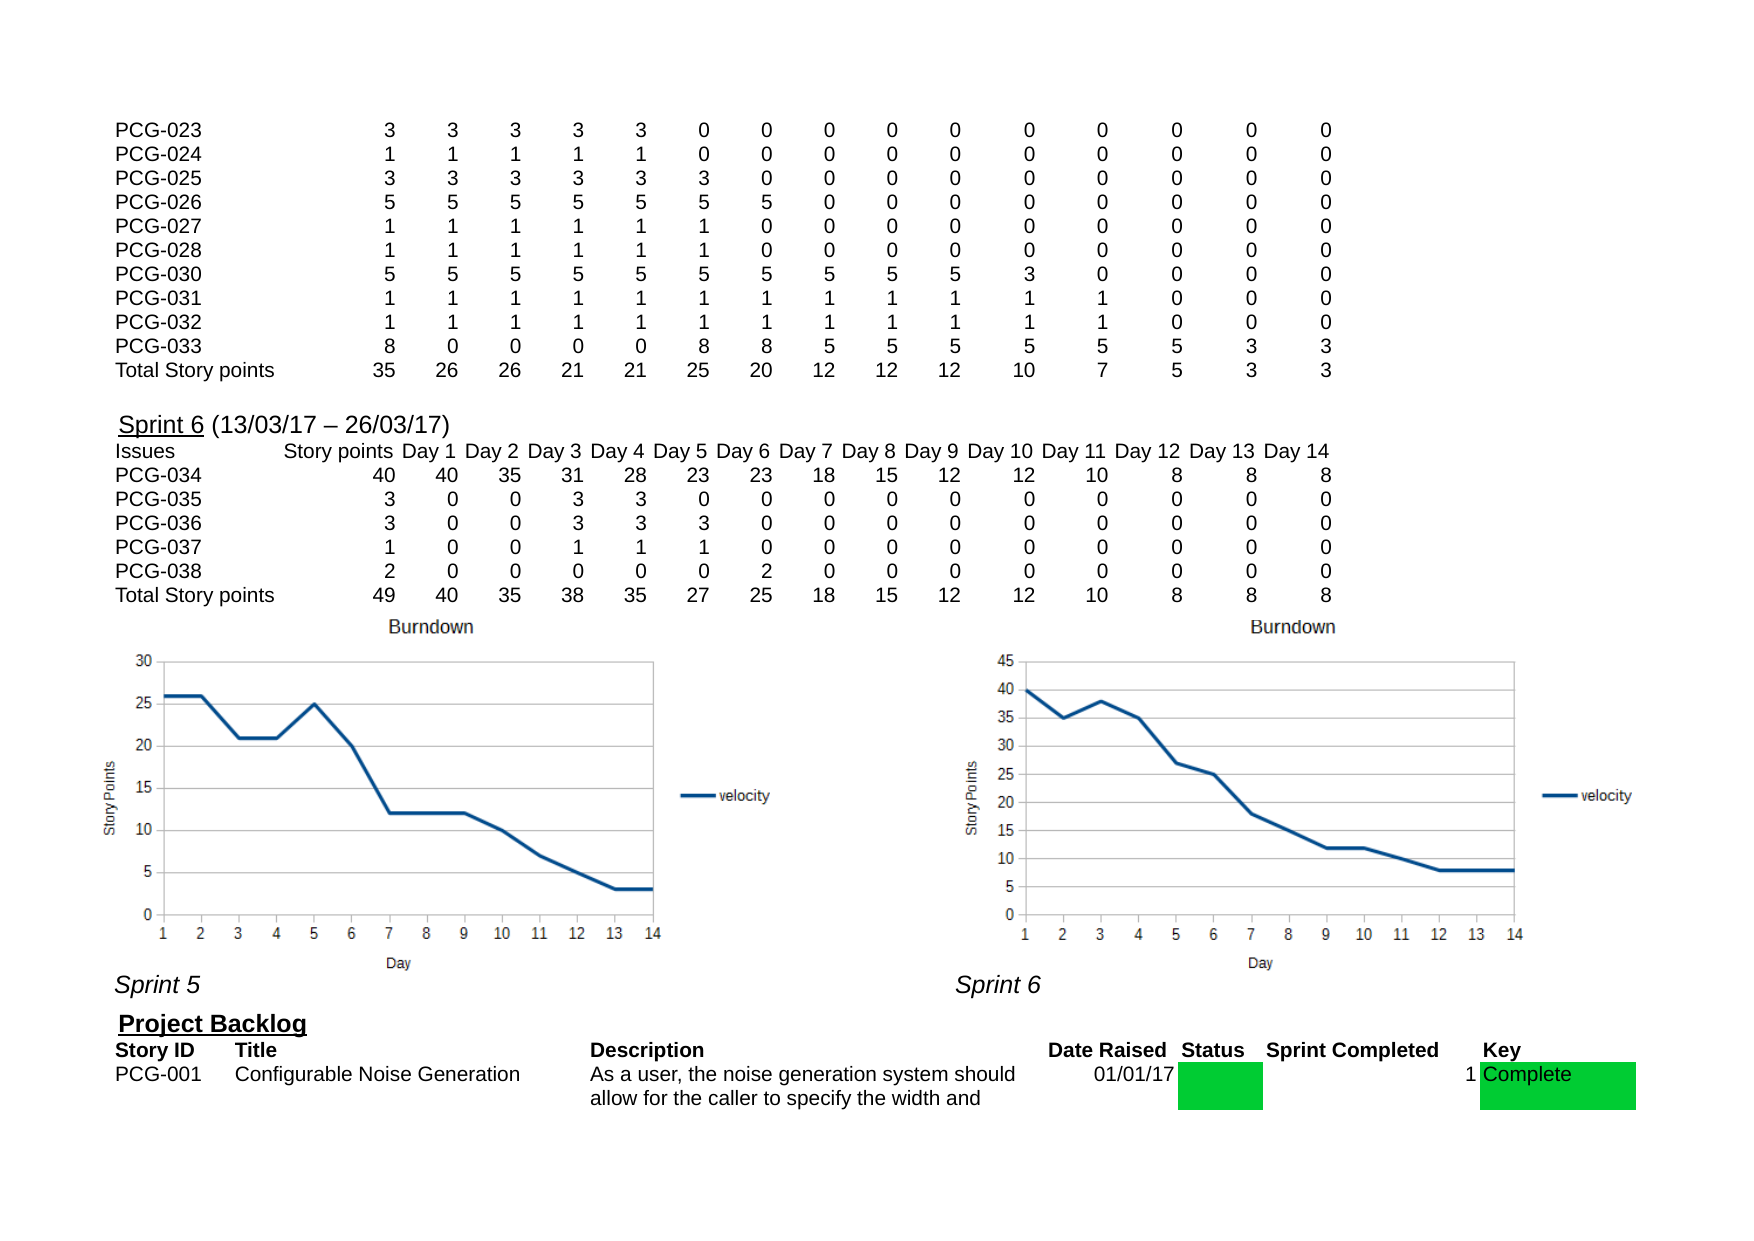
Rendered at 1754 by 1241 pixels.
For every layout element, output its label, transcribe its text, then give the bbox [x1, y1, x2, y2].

table_cell Total Story points [112, 583, 280, 607]
table_cell 3 [461, 118, 524, 142]
table_cell 0 [1111, 559, 1186, 583]
table_cell 1 [650, 286, 713, 310]
table_cell 0 [1038, 262, 1111, 286]
table_cell 28 [587, 463, 650, 487]
table_cell 2 [713, 559, 775, 583]
table_cell 5 [901, 262, 964, 286]
table_header Sprint Completed [1263, 1038, 1479, 1062]
table_cell 1 [399, 214, 461, 238]
table_cell 0 [1260, 511, 1335, 535]
table_cell 1 [280, 286, 398, 310]
table_cell 8 [1186, 463, 1260, 487]
table_cell 0 [713, 142, 775, 166]
table_cell 3 [399, 166, 461, 190]
table_header Day 7 [775, 439, 838, 463]
table_cell 0 [461, 535, 524, 559]
table_cell 0 [1038, 511, 1111, 535]
table_header Title [231, 1038, 587, 1062]
table_cell 0 [775, 190, 838, 214]
table_cell 0 [964, 535, 1038, 559]
table_cell 0 [1111, 487, 1186, 511]
table_cell 12 [901, 463, 964, 487]
table_cell 5 [838, 262, 901, 286]
table_cell 21 [524, 358, 587, 382]
table_cell 0 [838, 487, 901, 511]
table_cell 3 [1260, 358, 1335, 382]
table_cell 5 [775, 334, 838, 358]
table_cell 1 [587, 142, 650, 166]
table_cell 3 [524, 118, 587, 142]
table_cell 15 [838, 583, 901, 607]
table_cell 1 [650, 214, 713, 238]
table_cell 3 [1186, 358, 1260, 382]
table_cell [1178, 1062, 1263, 1110]
table_cell PCG-033 [112, 334, 280, 358]
table_cell PCG-027 [112, 214, 280, 238]
table_cell 0 [461, 487, 524, 511]
table_cell 0 [524, 559, 587, 583]
table_cell 0 [1186, 310, 1260, 334]
picture [103, 619, 770, 971]
table_cell 1 [280, 310, 398, 334]
table_header Day 12 [1111, 439, 1186, 463]
table_cell 26 [399, 358, 461, 382]
table_cell 10 [1038, 583, 1111, 607]
table_cell 0 [524, 334, 587, 358]
table_cell 1 [964, 310, 1038, 334]
table_cell 1 [587, 286, 650, 310]
table_cell 0 [713, 487, 775, 511]
table_cell 0 [775, 238, 838, 262]
table_cell 1 [399, 310, 461, 334]
table_cell 0 [964, 559, 1038, 583]
table_cell 12 [901, 583, 964, 607]
table_cell 1 [1038, 286, 1111, 310]
table_header Day 2 [461, 439, 524, 463]
table_cell 2 [280, 559, 398, 583]
table_cell 0 [1260, 238, 1335, 262]
table_cell 0 [1260, 214, 1335, 238]
table_header Day 9 [901, 439, 964, 463]
table_cell 5 [713, 262, 775, 286]
table_cell 0 [399, 487, 461, 511]
table_cell 0 [838, 118, 901, 142]
table_cell 0 [775, 487, 838, 511]
table_cell 1 [1263, 1062, 1479, 1110]
table_cell 0 [1186, 238, 1260, 262]
table_cell 1 [1038, 310, 1111, 334]
table_cell 0 [399, 511, 461, 535]
table_cell 0 [775, 118, 838, 142]
table_cell 0 [1186, 142, 1260, 166]
table_cell 0 [1038, 238, 1111, 262]
table_cell 1 [838, 310, 901, 334]
table_cell 5 [524, 190, 587, 214]
table_cell 5 [713, 190, 775, 214]
table_cell 0 [1186, 511, 1260, 535]
table_cell 0 [901, 535, 964, 559]
table_cell 0 [964, 142, 1038, 166]
table_cell 1 [775, 310, 838, 334]
table_cell 3 [280, 511, 398, 535]
table_cell 3 [461, 166, 524, 190]
table_cell 0 [713, 118, 775, 142]
table_cell 5 [1111, 358, 1186, 382]
table_cell 8 [1111, 463, 1186, 487]
table_cell 0 [838, 511, 901, 535]
table_cell 0 [1038, 142, 1111, 166]
table_cell 0 [1260, 190, 1335, 214]
picture [964, 620, 1632, 971]
table_header Description [587, 1038, 1045, 1062]
table_header Date Raised [1045, 1038, 1178, 1062]
table_header Story points [280, 439, 398, 463]
table_cell PCG-024 [112, 142, 280, 166]
table_cell 5 [399, 262, 461, 286]
table_cell PCG-031 [112, 286, 280, 310]
table_cell 23 [713, 463, 775, 487]
table_cell 1 [524, 535, 587, 559]
table_header Story ID [112, 1038, 231, 1062]
table_cell 0 [1111, 535, 1186, 559]
table_cell 0 [1186, 535, 1260, 559]
table_cell 3 [280, 166, 398, 190]
table_cell 0 [901, 511, 964, 535]
table_cell 0 [964, 238, 1038, 262]
table_cell 0 [964, 118, 1038, 142]
table_cell 12 [964, 463, 1038, 487]
table_cell 1 [461, 142, 524, 166]
table_cell 0 [775, 142, 838, 166]
table_cell 5 [399, 190, 461, 214]
table_cell 26 [461, 358, 524, 382]
table_cell 27 [650, 583, 713, 607]
table_cell 3 [524, 511, 587, 535]
table_cell 0 [1260, 559, 1335, 583]
table_cell 25 [650, 358, 713, 382]
table_cell 0 [1111, 310, 1186, 334]
table_cell 8 [713, 334, 775, 358]
table_cell 40 [399, 583, 461, 607]
table_cell 0 [1111, 286, 1186, 310]
table_cell 8 [1260, 583, 1335, 607]
table_cell 0 [964, 166, 1038, 190]
table_cell 8 [650, 334, 713, 358]
table_cell 8 [1260, 463, 1335, 487]
table_cell 0 [461, 559, 524, 583]
table_cell 25 [713, 583, 775, 607]
table_cell 0 [838, 214, 901, 238]
table_cell 0 [775, 535, 838, 559]
table_cell 1 [901, 310, 964, 334]
table_cell 3 [280, 118, 398, 142]
table_cell PCG-035 [112, 487, 280, 511]
table_header Day 14 [1260, 439, 1335, 463]
table_header Issues [112, 439, 280, 463]
table_cell 1 [524, 310, 587, 334]
text Project Backlog [118, 1009, 1636, 1038]
table_cell 0 [1260, 142, 1335, 166]
table_cell 0 [838, 559, 901, 583]
table_cell 3 [399, 118, 461, 142]
table_cell 7 [1038, 358, 1111, 382]
table_cell 49 [280, 583, 398, 607]
table_cell 0 [1111, 262, 1186, 286]
table_cell 0 [713, 511, 775, 535]
table_cell 1 [399, 238, 461, 262]
table_cell 0 [1038, 487, 1111, 511]
table_cell 3 [587, 118, 650, 142]
table_cell 0 [587, 559, 650, 583]
table_header Day 3 [524, 439, 587, 463]
table_cell 0 [1260, 262, 1335, 286]
table_cell 5 [524, 262, 587, 286]
table_cell 0 [650, 559, 713, 583]
table_cell 8 [1186, 583, 1260, 607]
table_cell 1 [901, 286, 964, 310]
table_cell As a user, the noise generation system should allow for the caller to specify the width and [587, 1062, 1045, 1110]
table_cell 0 [901, 118, 964, 142]
table_cell 0 [1260, 535, 1335, 559]
table_cell 0 [775, 559, 838, 583]
table_cell 8 [280, 334, 398, 358]
table_cell PCG-028 [112, 238, 280, 262]
table_cell 35 [461, 583, 524, 607]
table_cell 5 [280, 262, 398, 286]
table_cell 0 [1186, 559, 1260, 583]
table_header Day 1 [399, 439, 461, 463]
table_cell 1 [713, 310, 775, 334]
table_cell 0 [1260, 487, 1335, 511]
table_cell 0 [775, 511, 838, 535]
table_cell 0 [1186, 190, 1260, 214]
table_cell 0 [1111, 511, 1186, 535]
table_cell 0 [1038, 190, 1111, 214]
table_cell 1 [461, 310, 524, 334]
table_cell 0 [901, 487, 964, 511]
table_cell 10 [964, 358, 1038, 382]
table_cell 40 [399, 463, 461, 487]
table_cell 3 [587, 487, 650, 511]
table_cell 0 [650, 118, 713, 142]
table_cell 1 [587, 535, 650, 559]
table_cell 0 [1111, 142, 1186, 166]
table_cell 35 [280, 358, 398, 382]
table_cell 0 [1111, 238, 1186, 262]
table_cell 3 [964, 262, 1038, 286]
table_cell PCG-037 [112, 535, 280, 559]
table_cell 5 [650, 262, 713, 286]
table_cell 0 [901, 238, 964, 262]
table_cell 5 [1038, 334, 1111, 358]
table_header Day 11 [1038, 439, 1111, 463]
table_cell 8 [1111, 583, 1186, 607]
table_cell 1 [280, 238, 398, 262]
table_cell 3 [1186, 334, 1260, 358]
table_cell PCG-038 [112, 559, 280, 583]
table_cell 0 [775, 214, 838, 238]
table_cell PCG-034 [112, 463, 280, 487]
table_cell Complete [1480, 1062, 1636, 1110]
table_cell 18 [775, 583, 838, 607]
table_cell 0 [1038, 535, 1111, 559]
table_cell 1 [650, 238, 713, 262]
table_cell 1 [280, 142, 398, 166]
table_cell 0 [838, 238, 901, 262]
table_cell 12 [964, 583, 1038, 607]
table_cell 23 [650, 463, 713, 487]
table_cell 1 [587, 238, 650, 262]
table_header Status [1178, 1038, 1263, 1062]
table_cell PCG-023 [112, 118, 280, 142]
table_cell 5 [461, 262, 524, 286]
table_cell 1 [524, 214, 587, 238]
table_cell 12 [775, 358, 838, 382]
table_cell 0 [901, 142, 964, 166]
table_cell PCG-032 [112, 310, 280, 334]
table_cell 3 [524, 487, 587, 511]
table_cell 0 [1186, 214, 1260, 238]
table_cell 5 [461, 190, 524, 214]
table_cell 21 [587, 358, 650, 382]
table_cell 1 [399, 286, 461, 310]
table_cell 0 [1260, 166, 1335, 190]
table_cell 0 [838, 142, 901, 166]
table_cell 0 [461, 334, 524, 358]
table_cell 5 [280, 190, 398, 214]
table_cell 0 [901, 166, 964, 190]
table_cell 40 [280, 463, 398, 487]
table_cell Configurable Noise Generation [231, 1062, 587, 1110]
table_cell Total Story points [112, 358, 280, 382]
table_cell 0 [1038, 559, 1111, 583]
table_cell 1 [399, 142, 461, 166]
table_cell 3 [650, 511, 713, 535]
table_cell 0 [713, 214, 775, 238]
table_cell 5 [901, 334, 964, 358]
table_cell 1 [964, 286, 1038, 310]
table_cell 0 [901, 559, 964, 583]
table_cell 3 [587, 511, 650, 535]
table_cell 1 [280, 214, 398, 238]
table_cell 15 [838, 463, 901, 487]
table_cell 0 [901, 190, 964, 214]
table_cell 1 [280, 535, 398, 559]
table_cell 35 [461, 463, 524, 487]
table_cell 0 [964, 214, 1038, 238]
table_cell 1 [461, 238, 524, 262]
table_cell 5 [587, 190, 650, 214]
table_cell 1 [587, 214, 650, 238]
table_header Key [1480, 1038, 1636, 1062]
table_cell 1 [524, 286, 587, 310]
table_cell 0 [1260, 118, 1335, 142]
table_cell 0 [713, 166, 775, 190]
table_cell 0 [1111, 166, 1186, 190]
table_cell 5 [838, 334, 901, 358]
table_cell 0 [1260, 310, 1335, 334]
table_cell 1 [524, 142, 587, 166]
table_cell 0 [1186, 166, 1260, 190]
table_cell 0 [461, 511, 524, 535]
table_cell 1 [650, 310, 713, 334]
table_cell 0 [399, 535, 461, 559]
table_header Day 10 [964, 439, 1038, 463]
table_cell 18 [775, 463, 838, 487]
table_cell 0 [713, 238, 775, 262]
table_cell 5 [775, 262, 838, 286]
table_cell 0 [1111, 214, 1186, 238]
table_cell 0 [838, 166, 901, 190]
table_cell 0 [650, 142, 713, 166]
table_cell 1 [650, 535, 713, 559]
table_cell 1 [461, 214, 524, 238]
table_cell PCG-036 [112, 511, 280, 535]
text Sprint 6 [955, 620, 1623, 999]
table_cell 0 [1038, 214, 1111, 238]
table_cell 0 [1038, 166, 1111, 190]
table_cell PCG-030 [112, 262, 280, 286]
table_cell 01/01/17 [1045, 1062, 1178, 1110]
table_cell 0 [1038, 118, 1111, 142]
table_cell 3 [650, 166, 713, 190]
table_cell 0 [964, 487, 1038, 511]
table_cell 0 [775, 166, 838, 190]
table_header Day 5 [650, 439, 713, 463]
text Sprint 5 [114, 619, 781, 999]
table_cell 0 [1186, 487, 1260, 511]
table_header Day 8 [838, 439, 901, 463]
table_cell 5 [1111, 334, 1186, 358]
table_cell PCG-026 [112, 190, 280, 214]
table_header Day 4 [587, 439, 650, 463]
table_cell 0 [1111, 190, 1186, 214]
table_cell 5 [587, 262, 650, 286]
table_cell 1 [587, 310, 650, 334]
table_cell 5 [964, 334, 1038, 358]
table_header Day 6 [713, 439, 775, 463]
table_cell 10 [1038, 463, 1111, 487]
table_cell 0 [1111, 118, 1186, 142]
table_cell 0 [399, 559, 461, 583]
table_cell 3 [524, 166, 587, 190]
table_cell 5 [650, 190, 713, 214]
table_header Day 13 [1186, 439, 1260, 463]
table_cell 20 [713, 358, 775, 382]
table_cell 1 [713, 286, 775, 310]
table_cell 3 [587, 166, 650, 190]
table_cell 35 [587, 583, 650, 607]
table_cell 1 [838, 286, 901, 310]
table_cell 12 [901, 358, 964, 382]
table_cell 0 [587, 334, 650, 358]
table_cell PCG-001 [112, 1062, 231, 1110]
text Sprint 6 (13/03/17 – 26/03/17) [118, 410, 1636, 439]
table_cell 0 [1260, 286, 1335, 310]
table_cell 0 [838, 535, 901, 559]
table_cell PCG-025 [112, 166, 280, 190]
table_cell 0 [1186, 118, 1260, 142]
table_cell 1 [775, 286, 838, 310]
table_cell 0 [713, 535, 775, 559]
table_cell 3 [280, 487, 398, 511]
table_cell 1 [461, 286, 524, 310]
table_cell 1 [524, 238, 587, 262]
table_cell 0 [399, 334, 461, 358]
table_cell 12 [838, 358, 901, 382]
table_cell 0 [1186, 286, 1260, 310]
table_cell 3 [1260, 334, 1335, 358]
table_cell 0 [901, 214, 964, 238]
table_cell 31 [524, 463, 587, 487]
table_cell 38 [524, 583, 587, 607]
table_cell 0 [964, 190, 1038, 214]
table_cell 0 [838, 190, 901, 214]
table_cell 0 [964, 511, 1038, 535]
table_cell 0 [650, 487, 713, 511]
table_cell 0 [1186, 262, 1260, 286]
